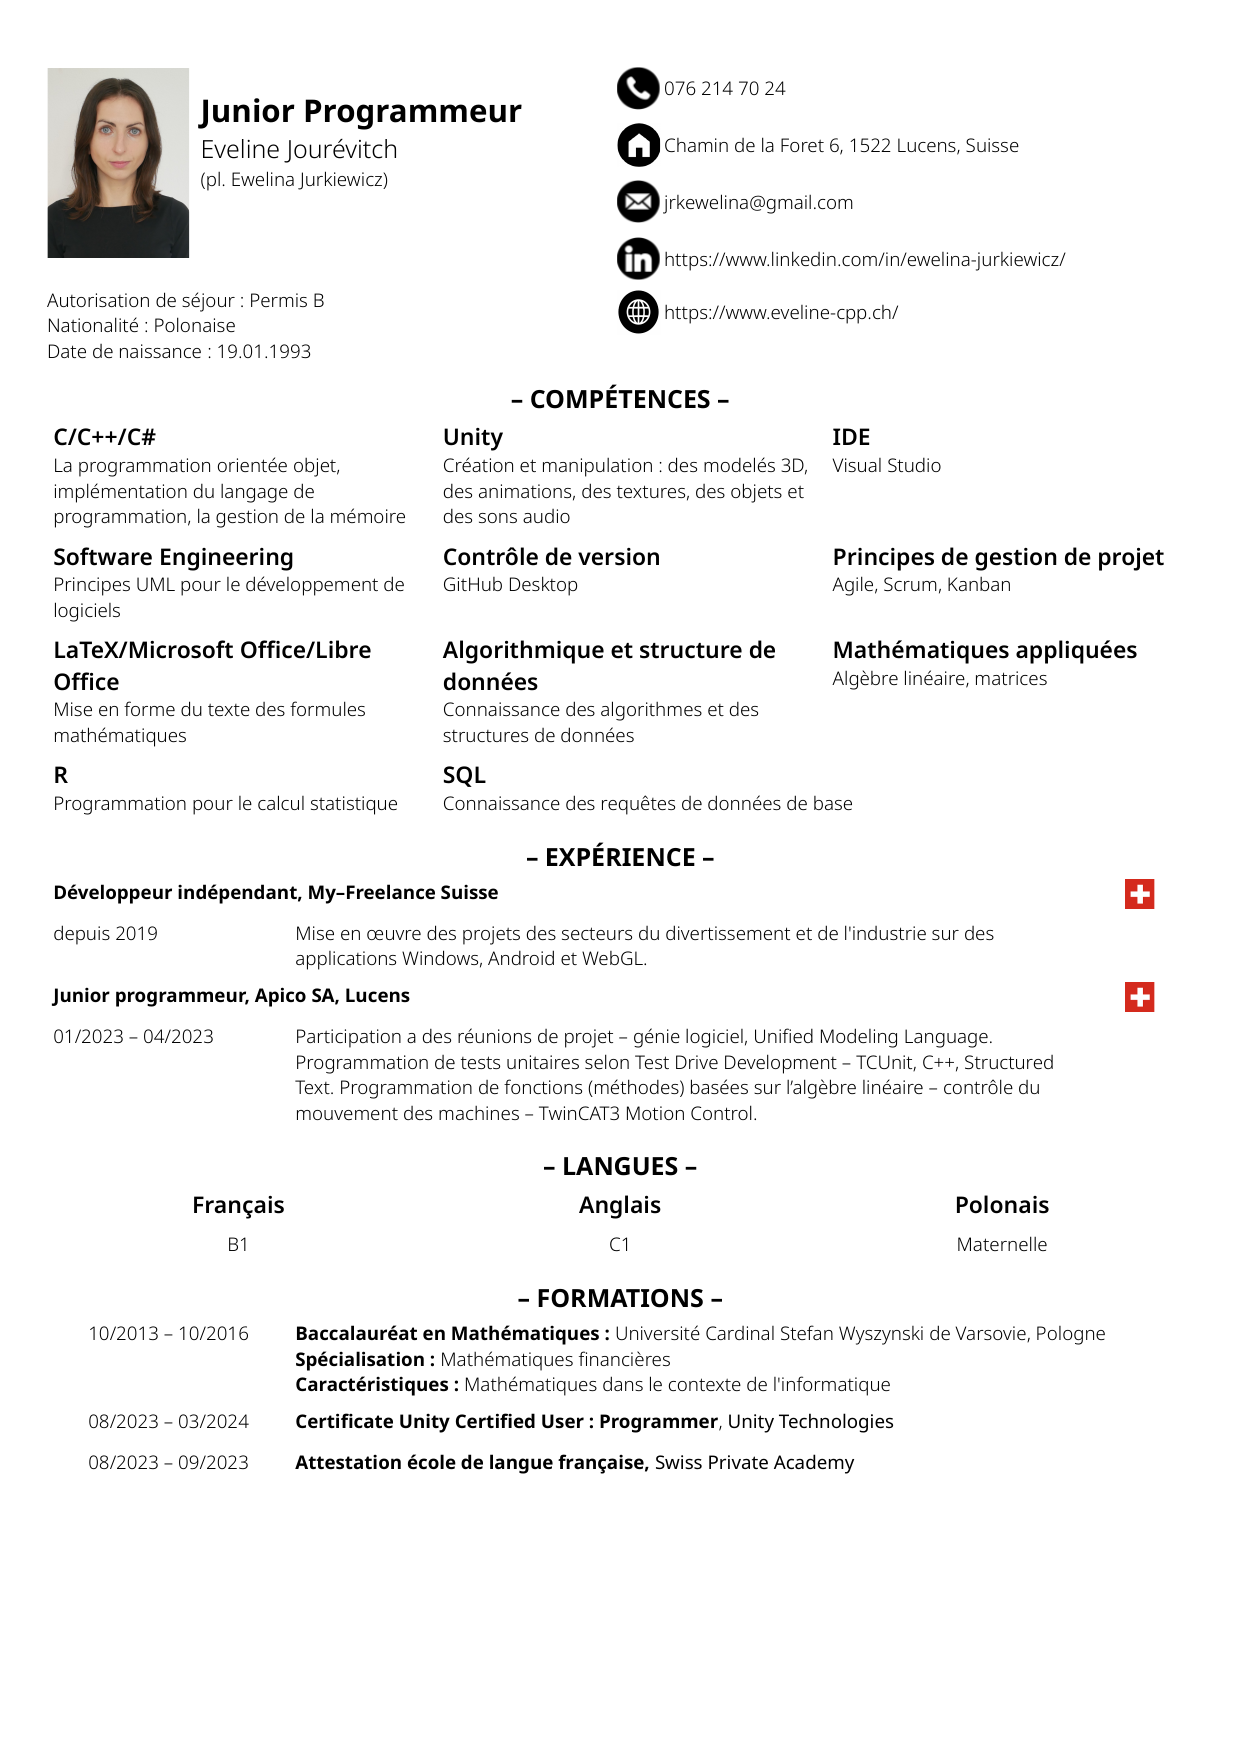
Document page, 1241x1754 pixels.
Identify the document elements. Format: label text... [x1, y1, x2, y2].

table_cell Contrôle de version GitHub Desktop [437, 535, 827, 628]
picture [616, 236, 661, 281]
table_header Polonais [811, 1183, 1193, 1226]
table_cell Software Engineering Principes UML pour le développement de logiciels [47, 535, 437, 628]
picture [617, 123, 661, 167]
table_cell Chamin de la Foret 6, 1522 Lucens, Suisse [614, 117, 1193, 173]
table_header Unity Création et manipulation : des modelés 3D, des animations, des textures, des objets et des sons audio [437, 415, 827, 535]
table_cell R Programmation pour le calcul statistique [47, 754, 437, 822]
table_cell https://www.eveline-cpp.ch/ [614, 287, 1193, 364]
picture [616, 179, 661, 224]
table_cell [1087, 977, 1192, 1018]
table_header Anglais [429, 1183, 811, 1226]
list – LANGUES – [47, 1149, 1193, 1183]
table_cell Algorithmique et structure de données Connaissance des algorithmes et des structures de données [437, 629, 827, 753]
table_cell Mise en œuvre des projets des secteurs du divertissement et de l'industrie sur des applications Windows, Android et WebGL. [290, 914, 1087, 977]
list – EXPÉRIENCE – [47, 839, 1193, 873]
table_cell depuis 2019 [47, 914, 289, 977]
table_cell Junior programmeur, Apico SA, Lucens [47, 977, 1087, 1018]
table_header Baccalauréat en Mathématiques : Université Cardinal Stefan Wyszynski de Varsovie, Pologne Spécialisation : Mathématiques financières Caractéristiques : Mathématiques dans le contexte de l'informatique [290, 1315, 1192, 1403]
table_cell Principes de gestion de projet Agile, Scrum, Kanban [827, 535, 1193, 628]
table_header IDE Visual Studio [827, 415, 1193, 535]
table_cell SQL Connaissance des requêtes de données de base [437, 754, 1193, 822]
table_cell C1 [429, 1226, 811, 1263]
picture [47, 68, 190, 258]
table_cell https://www.linkedin.com/in/ewelina-jurkiewicz/ [614, 230, 1193, 287]
table_header Français [47, 1183, 429, 1226]
table_header Développeur indépendant, My–Freelance Suisse [47, 874, 1087, 914]
picture [1125, 982, 1155, 1012]
table_cell LaTeX/Microsoft Office/Libre Office Mise en forme du texte des formules mathématiques [47, 629, 437, 753]
list – COMPÉTENCES – [47, 381, 1193, 415]
table_cell 01/2023 – 04/2023 [47, 1018, 289, 1131]
table_header [1087, 874, 1192, 914]
table_cell [1087, 914, 1192, 977]
table_cell Mathématiques appliquées Algèbre linéaire, matrices [827, 629, 1193, 753]
table_cell B1 [47, 1226, 429, 1263]
table_cell Attestation école de langue française, Swiss Private Academy [290, 1444, 1192, 1496]
table_cell Maternelle [811, 1226, 1193, 1263]
list – FORMATIONS – [47, 1281, 1193, 1314]
picture [1125, 879, 1155, 909]
table_header C/C++/C# La programmation orientée objet, implémentation du langage de programmation, la gestion de la mémoire [47, 415, 437, 535]
table_cell Autorisation de séjour : Permis B Nationalité : Polonaise Date de naissance : 19.01.1993 [47, 287, 614, 364]
table_header 10/2013 – 10/2016 [47, 1315, 289, 1403]
table_header Junior Programmeur Eveline Jourévitch (pl. Ewelina Jurkiewicz) [47, 60, 614, 287]
table_header 076 214 70 24 [614, 60, 1193, 117]
picture [616, 66, 661, 111]
table_cell Certificate Unity Certified User : Programmer, Unity Technologies [290, 1403, 1192, 1443]
table_cell jrkewelina@gmail.com [614, 174, 1193, 230]
table_cell Participation a des réunions de projet – génie logiciel, Unified Modeling Language. Programmation de tests unitaires selon Test Drive Development – TCUnit, C++, Structured Text. Programmation de fonctions (méthodes) basées sur l’algèbre linéaire – contrôle du mouvement des machines – TwinCAT3 Motion Control. [290, 1018, 1087, 1131]
table_cell [1087, 1018, 1192, 1131]
table_cell 08/2023 – 03/2024 [47, 1403, 289, 1443]
table_cell 08/2023 – 09/2023 [47, 1444, 289, 1496]
